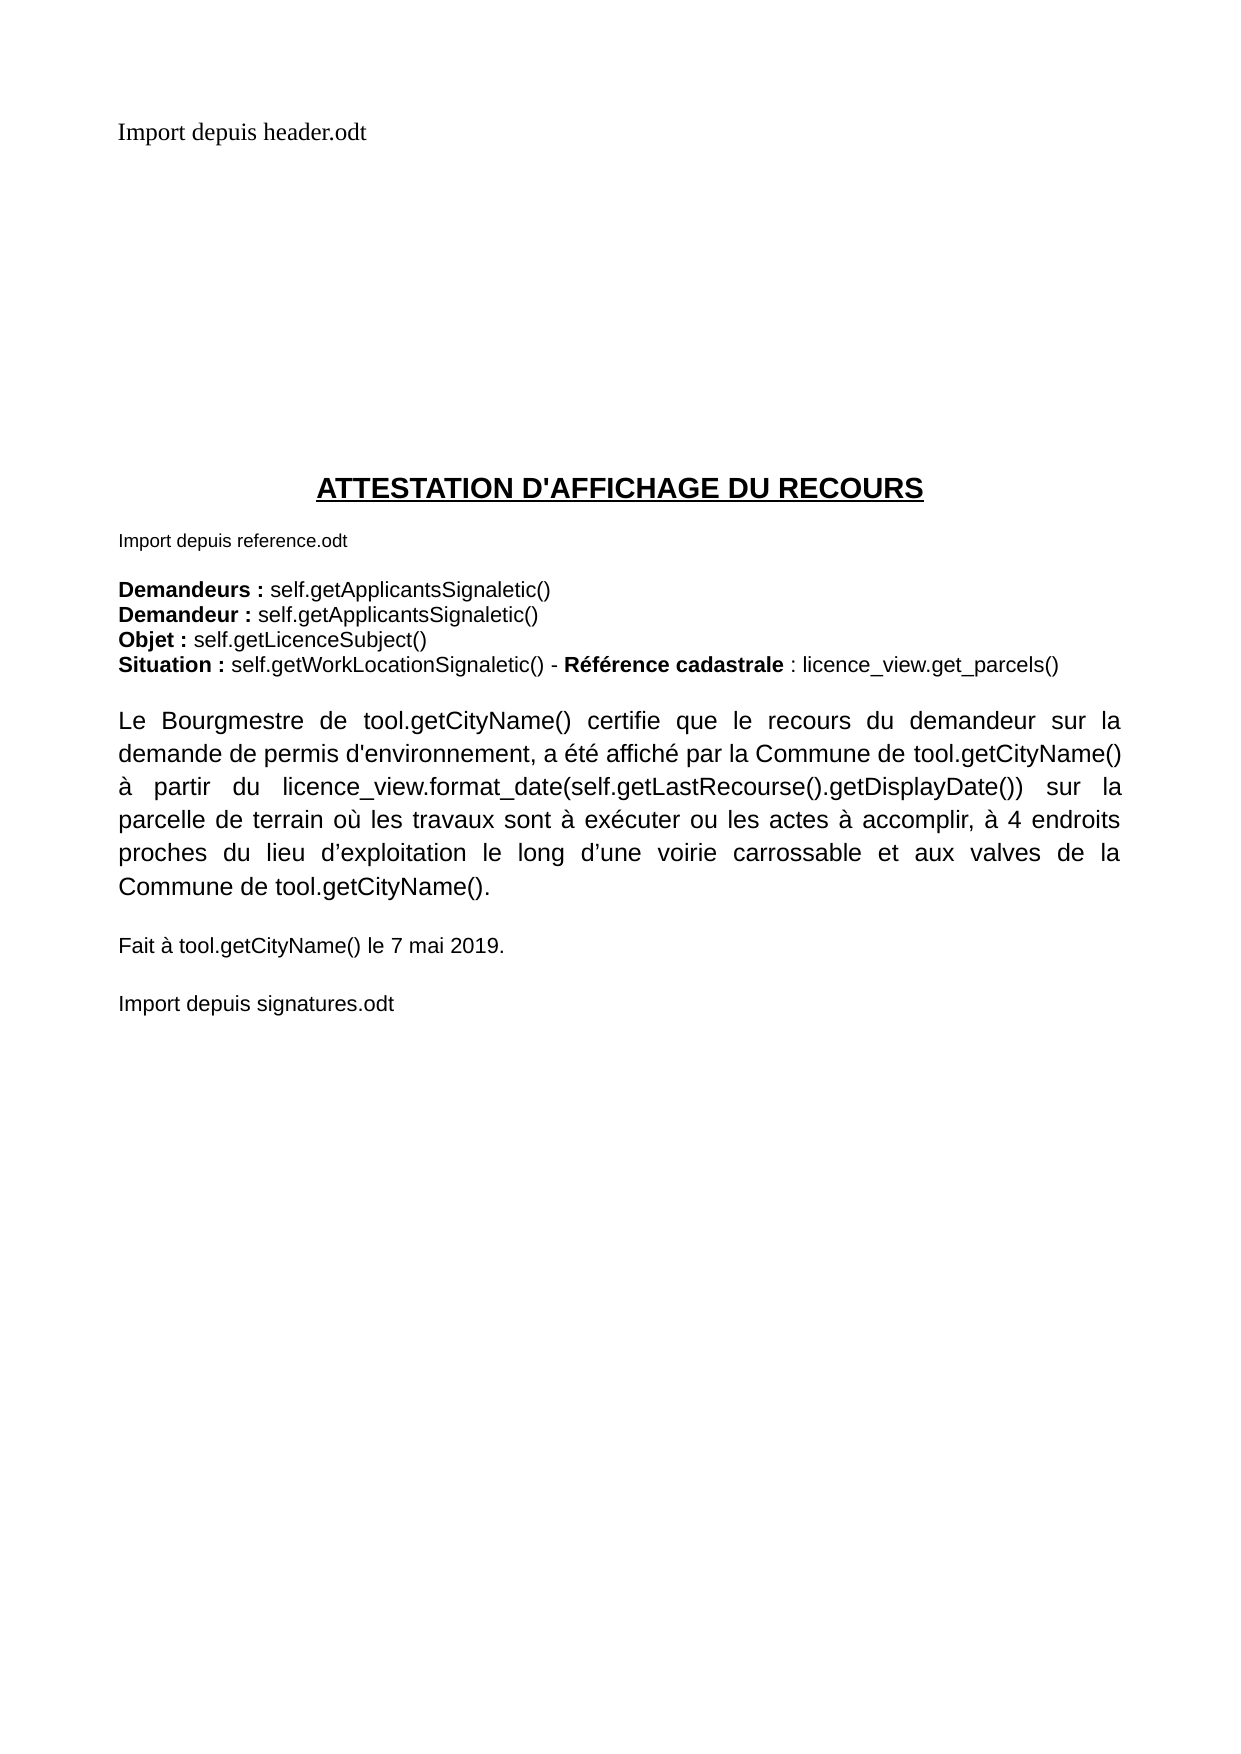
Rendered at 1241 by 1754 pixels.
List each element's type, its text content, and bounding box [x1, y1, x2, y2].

title ATTESTATION d'affichage DU RECOURS [118, 471, 1122, 504]
text Import depuis signatures.odt [118, 991, 1122, 1017]
text Import depuis reference.odt [118, 530, 1122, 551]
text Le Bourgmestre de tool.getCityName() certifie que le recours du demandeur sur la demande de permis d'environnement, a été affiché par la Commune de tool.getCityName() à partir du licence_view.format_date(self.getLastRecourse().getDisplayDate()) sur la parcelle de terrain où les travaux sont à exécuter ou les actes à accomplir, à 4 endroits proches du lieu d’exploitation le long d’une voirie carrossable et aux valves de la Commune de tool.getCityName(). [118, 706, 1122, 900]
text Demandeur : self.getApplicantsSignaletic() [118, 602, 1122, 627]
text Situation : self.getWorkLocationSignaletic() - Référence cadastrale : licence_view.get_parcels() [118, 652, 1122, 677]
text Import depuis header.odt [117, 117, 538, 146]
text Fait à tool.getCityName() le 7 mai 2019. [118, 933, 1122, 959]
text Objet : self.getLicenceSubject() [118, 627, 1122, 652]
text Demandeurs : self.getApplicantsSignaletic() [118, 577, 1122, 602]
